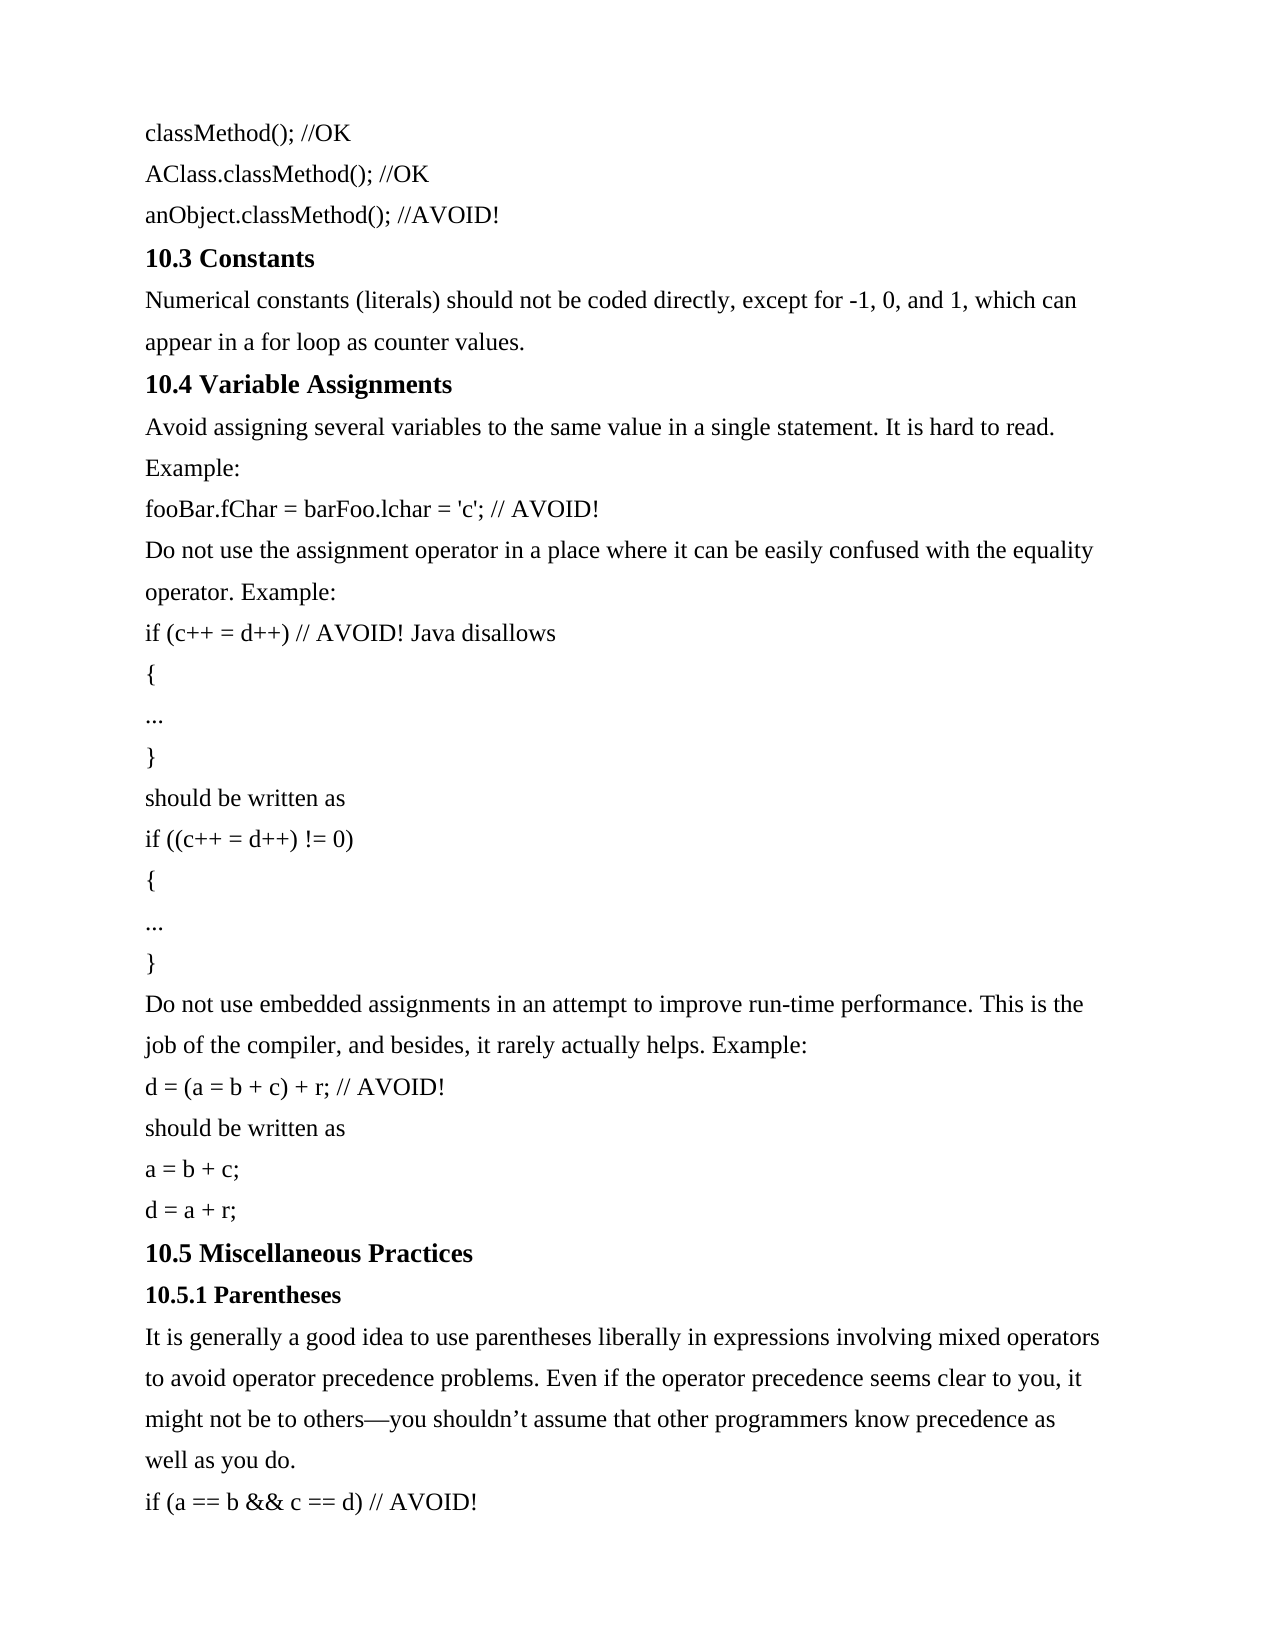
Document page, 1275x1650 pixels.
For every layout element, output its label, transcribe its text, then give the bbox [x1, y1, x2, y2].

text might not be to others—you shouldn’t assume that other programmers know precedence as [145, 1404, 1157, 1433]
text Example: [145, 453, 1157, 482]
text 10.4 Variable Assignments [145, 368, 1157, 399]
text ... [145, 700, 1157, 729]
text job of the compiler, and besides, it rarely actually helps. Example: [145, 1030, 1157, 1059]
text d = (a = b + c) + r; // AVOID! [145, 1072, 1157, 1100]
text operator. Example: [145, 577, 1157, 605]
text d = a + r; [145, 1195, 1157, 1224]
text Do not use the assignment operator in a place where it can be easily confused with the equality [145, 535, 1157, 564]
text appear in a for loop as counter values. [145, 327, 1157, 356]
text classMethod(); //OK [145, 118, 1157, 147]
text Avoid assigning several variables to the same value in a single statement. It is hard to read. [145, 412, 1157, 440]
text anObject.classMethod(); //AVOID! [145, 201, 1157, 229]
text { [145, 659, 1157, 688]
text should be written as [145, 1113, 1157, 1142]
text AClass.classMethod(); //OK [145, 159, 1157, 188]
text Do not use embedded assignments in an attempt to improve run-time performance. This is the [145, 989, 1157, 1018]
text if (a == b && c == d) // AVOID! [145, 1487, 1157, 1515]
text It is generally a good idea to use parentheses liberally in expressions involving mixed operators [145, 1322, 1157, 1350]
text { [145, 865, 1157, 894]
text 10.3 Constants [145, 242, 1157, 273]
text 10.5 Miscellaneous Practices [145, 1237, 1157, 1268]
text well as you do. [145, 1445, 1157, 1474]
text if ((c++ = d++) != 0) [145, 824, 1157, 853]
text if (c++ = d++) // AVOID! Java disallows [145, 618, 1157, 647]
text to avoid operator precedence problems. Even if the operator precedence seems clear to you, it [145, 1363, 1157, 1392]
text fooBar.fChar = barFoo.lchar = 'c'; // AVOID! [145, 494, 1157, 523]
text should be written as [145, 783, 1157, 812]
text } [145, 742, 1157, 770]
text a = b + c; [145, 1154, 1157, 1183]
text 10.5.1 Parentheses [145, 1280, 1157, 1309]
text Numerical constants (literals) should not be coded directly, except for -1, 0, and 1, which can [145, 286, 1157, 314]
text ... [145, 907, 1157, 935]
text } [145, 948, 1157, 977]
